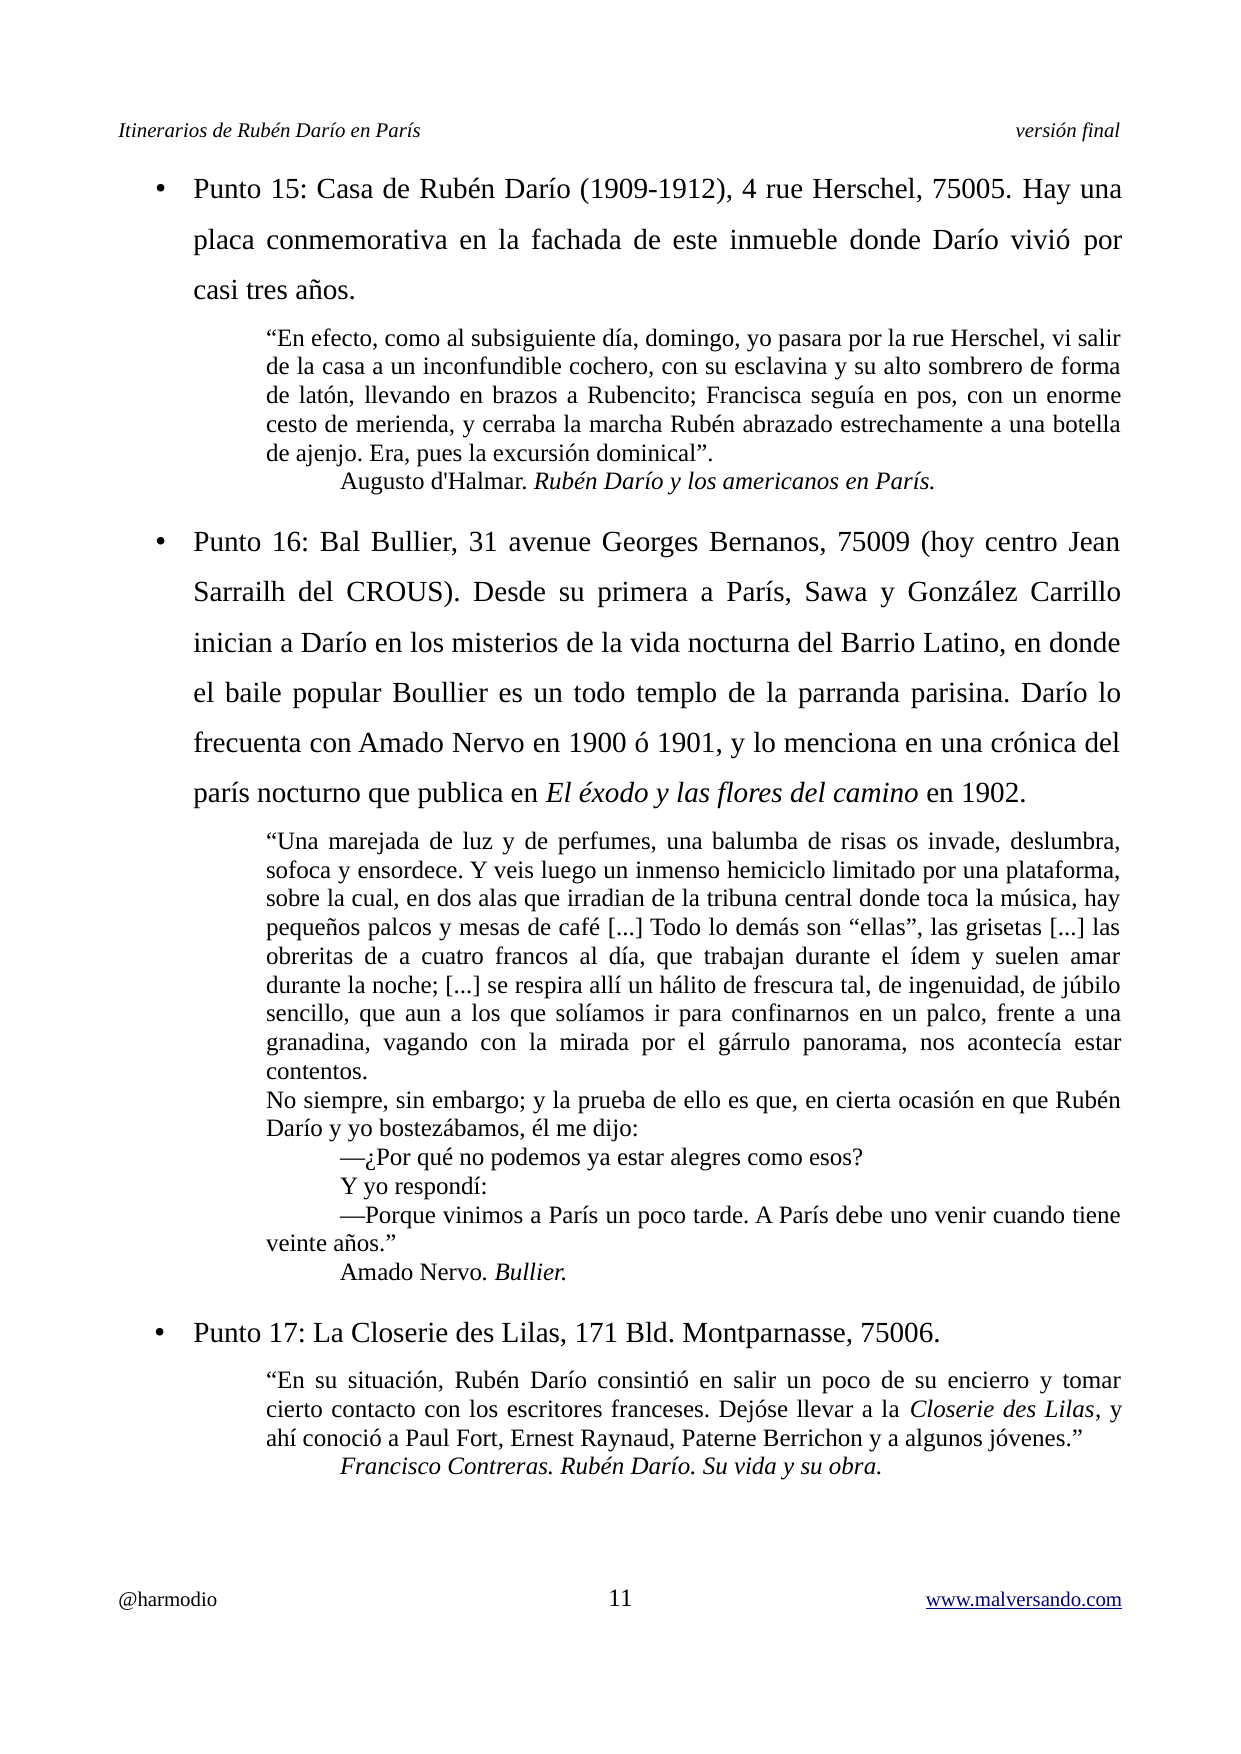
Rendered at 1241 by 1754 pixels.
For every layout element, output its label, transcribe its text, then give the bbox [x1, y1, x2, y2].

text —Porque vinimos a París un poco tarde. A París debe uno venir cuando tiene veinte años.” [266, 1200, 1122, 1257]
list Punto 15: Casa de Rubén Darío (1909-1912), 4 rue Herschel, 75005. Hay una placa conmemorativa en la fachada de este inmueble donde Darío vivió por casi tres años. [156, 172, 1122, 306]
list Punto 16: Bal Bullier, 31 avenue Georges Bernanos, 75009 (hoy centro Jean Sarrailh del CROUS). Desde su primera a París, Sawa y González Carrillo inician a Darío en los misterios de la vida nocturna del Barrio Latino, en donde el baile popular Boullier es un todo templo de la parranda parisina. Darío lo frecuenta con Amado Nervo en 1900 ó 1901, y lo menciona en una crónica del parís nocturno que publica en El éxodo y las flores del camino en 1902. [156, 524, 1122, 809]
text No siempre, sin embargo; y la prueba de ello es que, en cierta ocasión en que Rubén Darío y yo bostezábamos, él me dijo: [266, 1085, 1122, 1142]
text Y yo respondí: [266, 1171, 1122, 1200]
text Augusto d'Halmar. Rubén Darío y los americanos en París. [266, 466, 1122, 495]
text Amado Nervo. Bullier. [266, 1257, 1122, 1286]
text “En su situación, Rubén Darío consintió en salir un poco de su encierro y tomar cierto contacto con los escritores franceses. Dejóse llevar a la Closerie des Lilas, y ahí conoció a Paul Fort, Ernest Raynaud, Paterne Berrichon y a algunos jóvenes.” [266, 1365, 1122, 1451]
text Francisco Contreras. Rubén Darío. Su vida y su obra. [192, 1451, 1122, 1480]
list Punto 17: La Closerie des Lilas, 171 Bld. Montparnasse, 75006. [154, 1315, 1122, 1348]
text “En efecto, como al subsiguiente día, domingo, yo pasara por la rue Herschel, vi salir de la casa a un inconfundible cochero, con su esclavina y su alto sombrero de forma de latón, llevando en brazos a Rubencito; Francisca seguía en pos, con un enorme cesto de merienda, y cerraba la marcha Rubén abrazado estrechamente a una botella de ajenjo. Era, pues la excursión dominical”. [266, 323, 1122, 466]
text —¿Por qué no podemos ya estar alegres como esos? [266, 1142, 1122, 1171]
text “Una marejada de luz y de perfumes, una balumba de risas os invade, deslumbra, sofoca y ensordece. Y veis luego un inmenso hemiciclo limitado por una plataforma, sobre la cual, en dos alas que irradian de la tribuna central donde toca la música, hay pequeños palcos y mesas de café [...] Todo lo demás son “ellas”, las grisetas [...] las obreritas de a cuatro francos al día, que trabajan durante el ídem y suelen amar durante la noche; [...] se respira allí un hálito de frescura tal, de ingenuidad, de júbilo sencillo, que aun a los que solíamos ir para confinarnos en un palco, frente a una granadina, vagando con la mirada por el gárrulo panorama, nos acontecía estar contentos. [266, 826, 1122, 1085]
